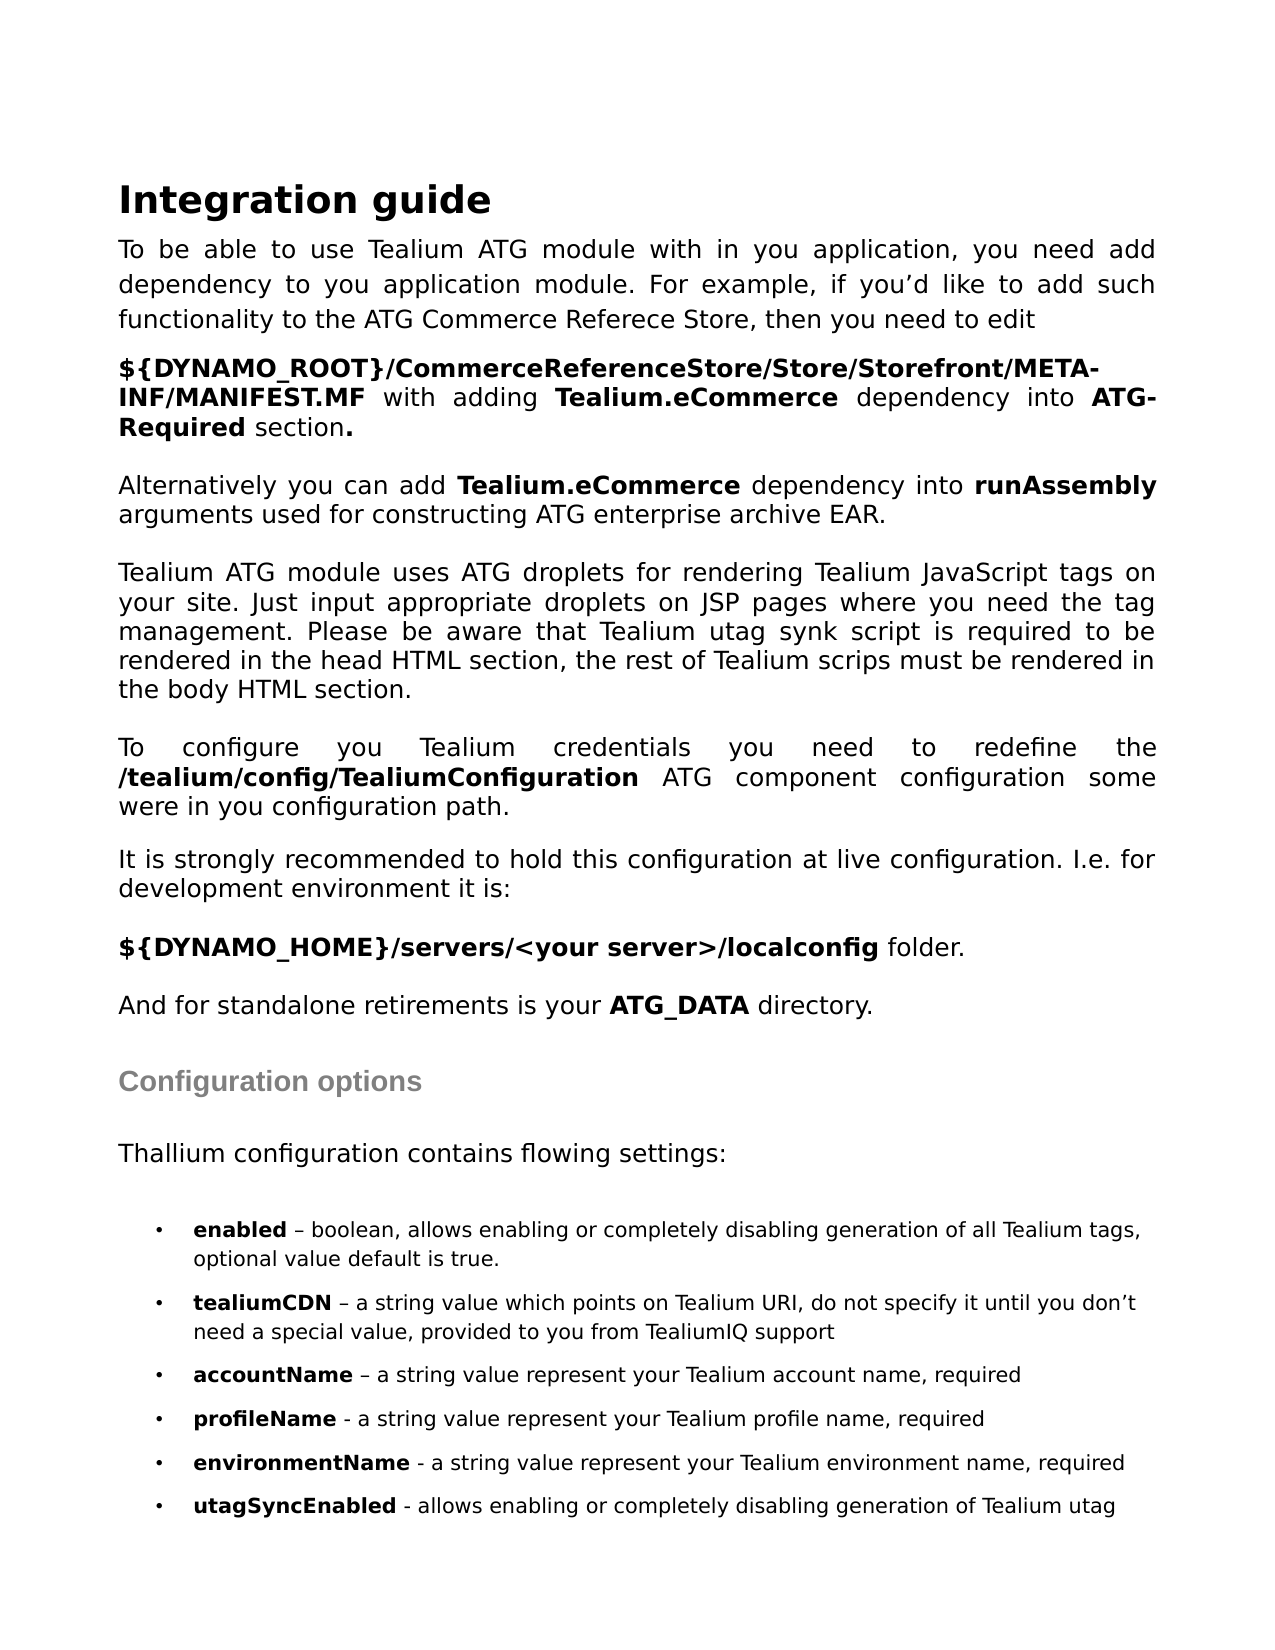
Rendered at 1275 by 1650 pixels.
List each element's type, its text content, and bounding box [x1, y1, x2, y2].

subtitle Configuration options [118, 1064, 1157, 1098]
text To configure you Tealium credentials you need to redefine the /tealium/config/TealiumConfiguration ATG component configuration some were in you configuration path. [118, 733, 1157, 821]
text To be able to use Tealium ATG module with in you application, you need add dependency to you application module. For example, if you’d like to add such functionality to the ATG Commerce Referece Store, then you need to edit [118, 235, 1157, 334]
list utagSyncEnabled - allows enabling or completely disabling generation of Tealium utag [156, 1494, 1157, 1519]
list tealiumCDN – a string value which points on Tealium URI, do not specify it until you don’t need a special value, provided to you from TealiumIQ support [156, 1291, 1157, 1344]
subtitle Integration guide [118, 178, 1157, 222]
list enabled – boolean, allows enabling or completely disabling generation of all Tealium tags, optional value default is true. [156, 1218, 1157, 1271]
text Thallium configuration contains flowing settings: [118, 1139, 1157, 1168]
text Tealium ATG module uses ATG droplets for rendering Tealium JavaScript tags on your site. Just input appropriate droplets on JSP pages where you need the tag management. Please be aware that Tealium utag synk script is required to be rendered in the head HTML section, the rest of Tealium scrips must be rendered in the body HTML section. [118, 558, 1157, 704]
list profileName - a string value represent your Tealium profile name, required [156, 1407, 1157, 1431]
list accountName – a string value represent your Tealium account name, required [156, 1363, 1157, 1388]
text Alternatively you can add Tealium.eCommerce dependency into runAssembly arguments used for constructing ATG enterprise archive EAR. [118, 471, 1157, 529]
text It is strongly recommended to hold this configuration at live configuration. I.e. for development environment it is: [118, 845, 1157, 904]
text ${DYNAMO_ROOT}/CommerceReferenceStore/Store/Storefront/META-INF/MANIFEST.MF with adding Tealium.eCommerce dependency into ATG-Required section. [118, 354, 1157, 442]
text And for standalone retirements is your ATG_DATA directory. [118, 991, 1157, 1020]
list environmentName - a string value represent your Tealium environment name, required [156, 1451, 1157, 1475]
text ${DYNAMO_HOME}/servers/<your server>/localconfig folder. [118, 933, 1157, 962]
